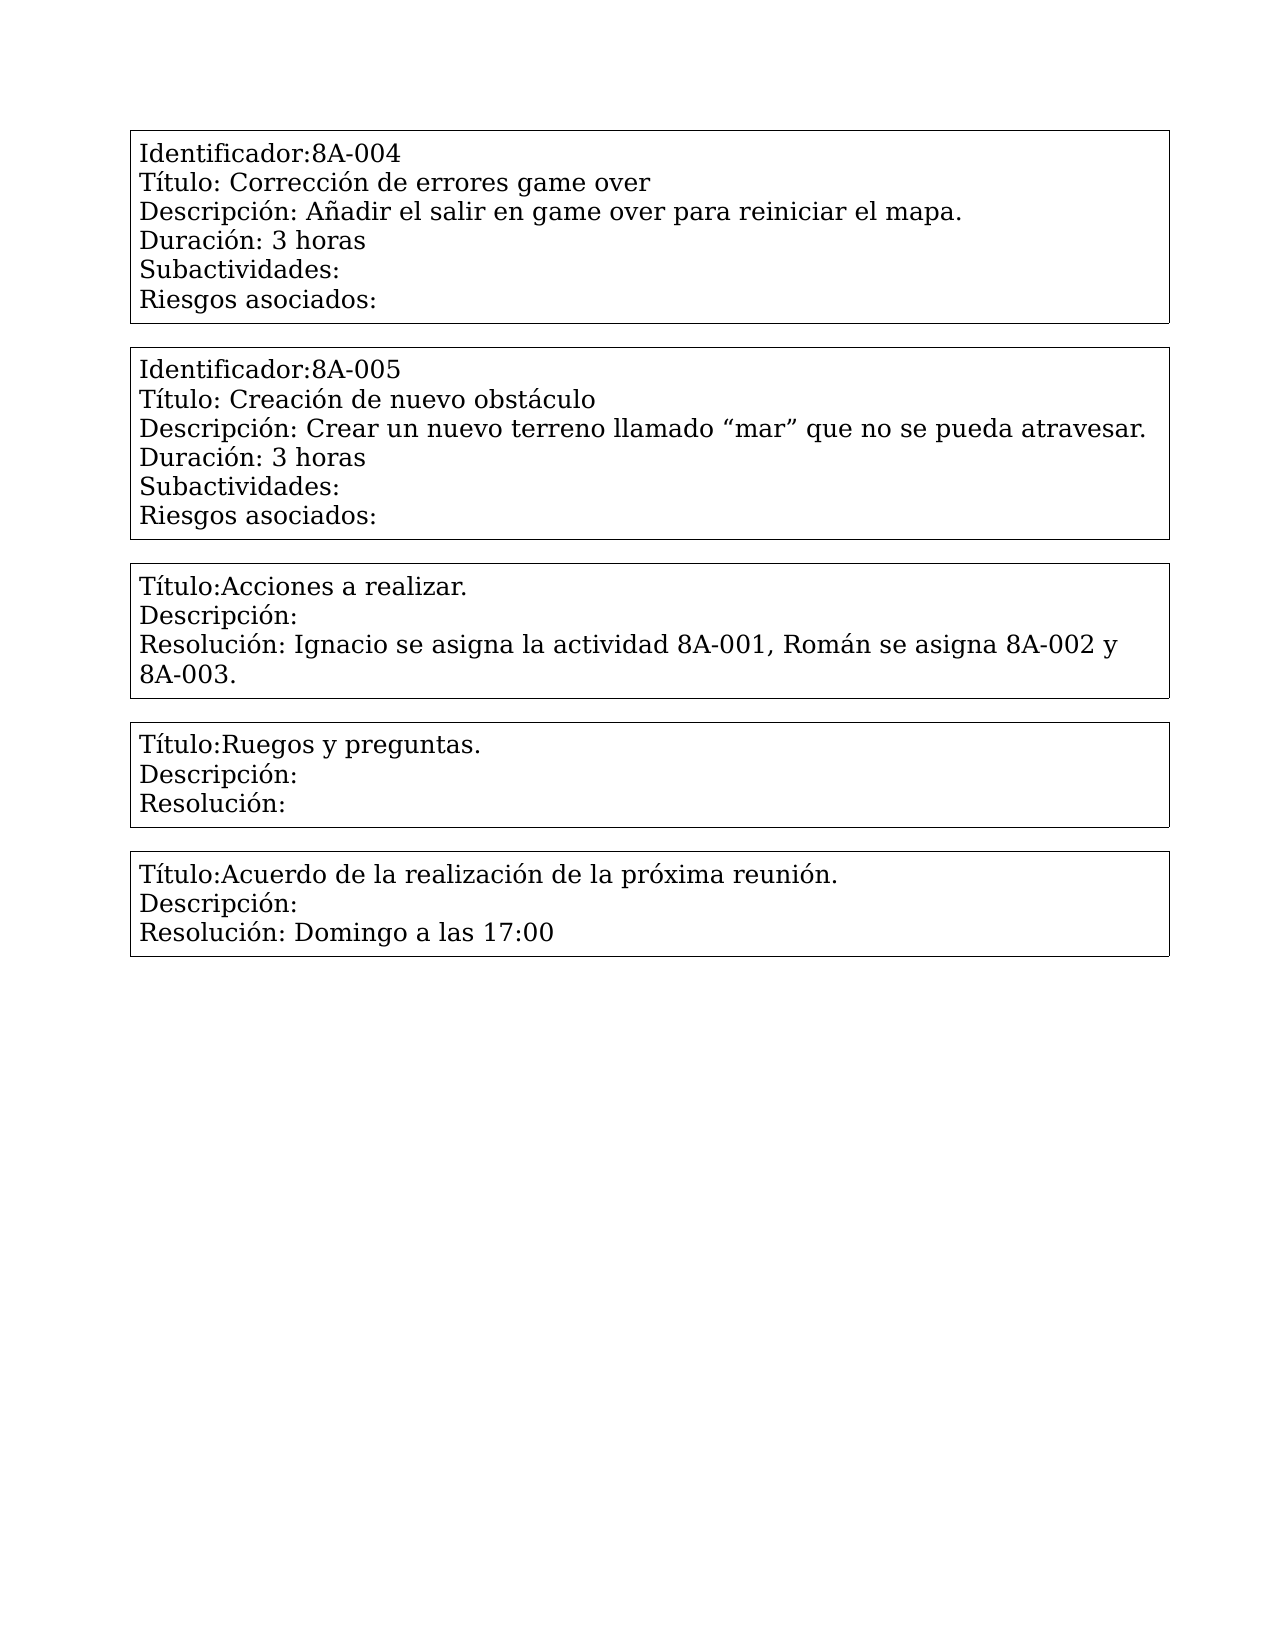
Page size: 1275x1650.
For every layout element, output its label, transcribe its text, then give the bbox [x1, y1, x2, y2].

text Descripción: Añadir el salir en game over para reiniciar el mapa. [139, 197, 1160, 226]
text Título: Creación de nuevo obstáculo [139, 385, 1160, 414]
text Título: Corrección de errores game over [139, 168, 1160, 197]
text Subactividades: [139, 472, 1160, 501]
text Subactividades: [139, 256, 1160, 285]
text Identificador:8A-004 [139, 139, 1160, 168]
text Resolución: [139, 789, 1160, 818]
text Descripción: [139, 601, 1160, 631]
text Título:Ruegos y preguntas. [139, 731, 1160, 760]
text Título:Acciones a realizar. [139, 572, 1160, 601]
text Identificador:8A-005 [139, 356, 1160, 385]
text Resolución: Ignacio se asigna la actividad 8A-001, Román se asigna 8A-002 y 8A-003. [139, 631, 1160, 689]
text Riesgos asociados: [139, 501, 1160, 531]
text Duración: 3 horas [139, 226, 1160, 256]
text Descripción: [139, 760, 1160, 789]
text Descripción: [139, 889, 1160, 918]
text Riesgos asociados: [139, 285, 1160, 314]
text Duración: 3 horas [139, 443, 1160, 472]
text Resolución: Domingo a las 17:00 [139, 918, 1160, 947]
text Descripción: Crear un nuevo terreno llamado “mar” que no se pueda atravesar. [139, 414, 1160, 443]
text Título:Acuerdo de la realización de la próxima reunión. [139, 860, 1160, 889]
